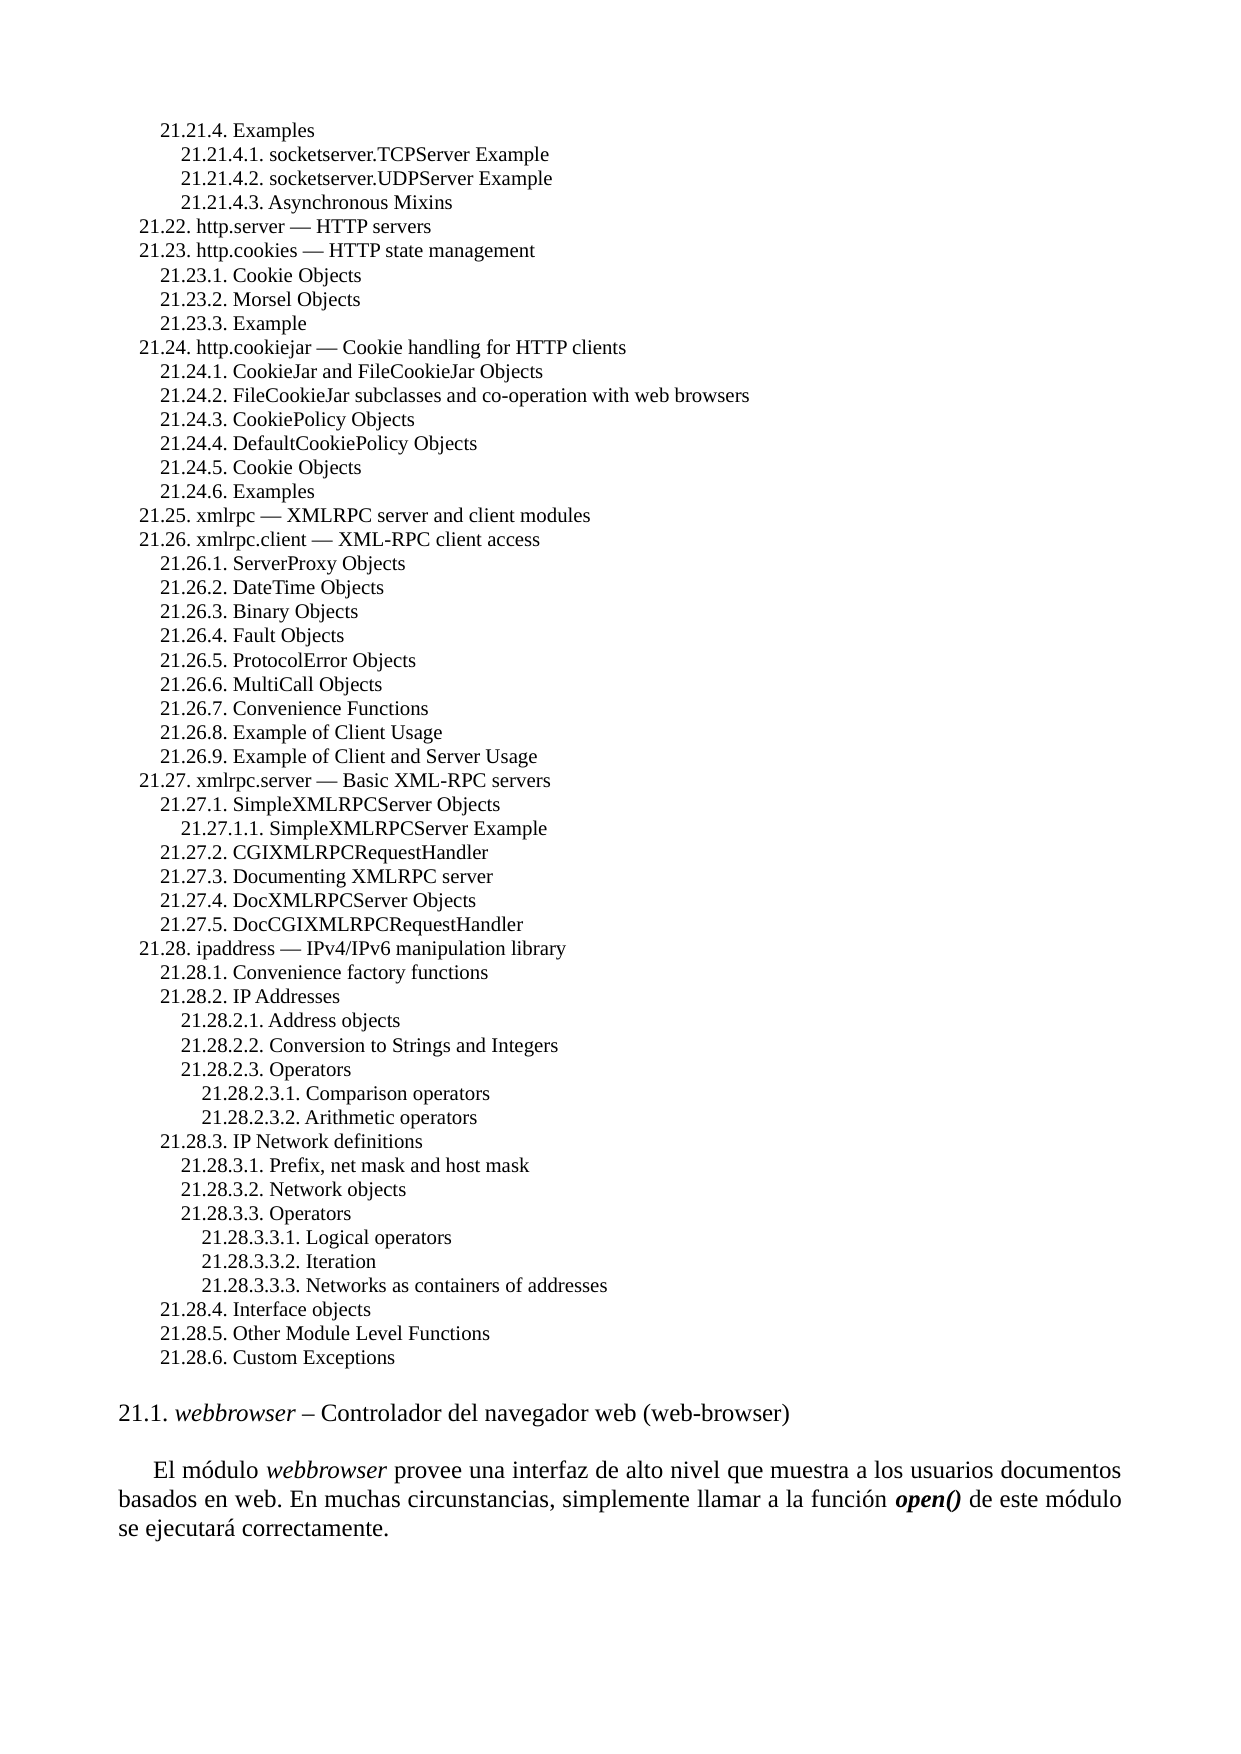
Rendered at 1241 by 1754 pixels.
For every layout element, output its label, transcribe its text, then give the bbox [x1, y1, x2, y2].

text 21.24.2. FileCookieJar subclasses and co-operation with web browsers [118, 383, 1122, 407]
text 21.28.3.3. Operators [118, 1201, 1122, 1225]
text 21.27. xmlrpc.server — Basic XML-RPC servers [118, 768, 1122, 792]
text 21.27.2. CGIXMLRPCRequestHandler [118, 840, 1122, 864]
text 21.24.1. CookieJar and FileCookieJar Objects [118, 359, 1122, 383]
text 21.23.2. Morsel Objects [118, 287, 1122, 311]
text 21.26.9. Example of Client and Server Usage [118, 744, 1122, 768]
text 21.21.4.2. socketserver.UDPServer Example [118, 166, 1122, 190]
text 21.28.2.2. Conversion to Strings and Integers [118, 1032, 1122, 1057]
text 21.28.2.3.2. Arithmetic operators [118, 1105, 1122, 1129]
text 21.24.4. DefaultCookiePolicy Objects [118, 431, 1122, 455]
text 21.27.3. Documenting XMLRPC server [118, 864, 1122, 888]
text 21.26.3. Binary Objects [118, 599, 1122, 623]
text 21.26.1. ServerProxy Objects [118, 551, 1122, 575]
text 21.27.4. DocXMLRPCServer Objects [118, 888, 1122, 912]
text 21.26.8. Example of Client Usage [118, 720, 1122, 744]
text El módulo webbrowser provee una interfaz de alto nivel que muestra a los usuarios documentos basados en web. En muchas circunstancias, simplemente llamar a la función open() de este módulo se ejecutará correctamente. [118, 1456, 1122, 1542]
text 21.28.3.2. Network objects [118, 1177, 1122, 1201]
text 21.28.3.3.2. Iteration [118, 1249, 1122, 1273]
text 21.28.3.3.1. Logical operators [118, 1225, 1122, 1249]
text 21.21.4.3. Asynchronous Mixins [118, 190, 1122, 214]
text 21.26.2. DateTime Objects [118, 575, 1122, 599]
text 21.26.4. Fault Objects [118, 623, 1122, 647]
text 21.28.3.3.3. Networks as containers of addresses [118, 1273, 1122, 1297]
text 21.1. webbrowser – Controlador del navegador web (web-browser) [118, 1398, 1122, 1427]
text 21.23. http.cookies — HTTP state management [118, 238, 1122, 262]
text 21.27.1.1. SimpleXMLRPCServer Example [118, 816, 1122, 840]
text 21.26.6. MultiCall Objects [118, 672, 1122, 696]
text 21.26.5. ProtocolError Objects [118, 647, 1122, 672]
text 21.28. ipaddress — IPv4/IPv6 manipulation library [118, 936, 1122, 960]
text 21.21.4.1. socketserver.TCPServer Example [118, 142, 1122, 166]
text 21.24.3. CookiePolicy Objects [118, 407, 1122, 431]
text 21.24.5. Cookie Objects [118, 455, 1122, 479]
text 21.23.3. Example [118, 311, 1122, 335]
text 21.25. xmlrpc — XMLRPC server and client modules [118, 503, 1122, 527]
text 21.24. http.cookiejar — Cookie handling for HTTP clients [118, 335, 1122, 359]
text 21.24.6. Examples [118, 479, 1122, 503]
text 21.28.2.3.1. Comparison operators [118, 1081, 1122, 1105]
text 21.28.2.1. Address objects [118, 1008, 1122, 1032]
text 21.23.1. Cookie Objects [118, 262, 1122, 287]
text 21.28.6. Custom Exceptions [118, 1345, 1122, 1369]
text 21.28.1. Convenience factory functions [118, 960, 1122, 984]
text 21.28.5. Other Module Level Functions [118, 1321, 1122, 1345]
text 21.28.2. IP Addresses [118, 984, 1122, 1008]
text 21.26.7. Convenience Functions [118, 696, 1122, 720]
text 21.21.4. Examples [118, 118, 1122, 142]
text 21.28.3. IP Network definitions [118, 1129, 1122, 1153]
text 21.28.4. Interface objects [118, 1297, 1122, 1321]
text 21.22. http.server — HTTP servers [118, 214, 1122, 238]
text 21.26. xmlrpc.client — XML-RPC client access [118, 527, 1122, 551]
text 21.27.5. DocCGIXMLRPCRequestHandler [118, 912, 1122, 936]
text 21.28.3.1. Prefix, net mask and host mask [118, 1153, 1122, 1177]
text 21.27.1. SimpleXMLRPCServer Objects [118, 792, 1122, 816]
text 21.28.2.3. Operators [118, 1057, 1122, 1081]
